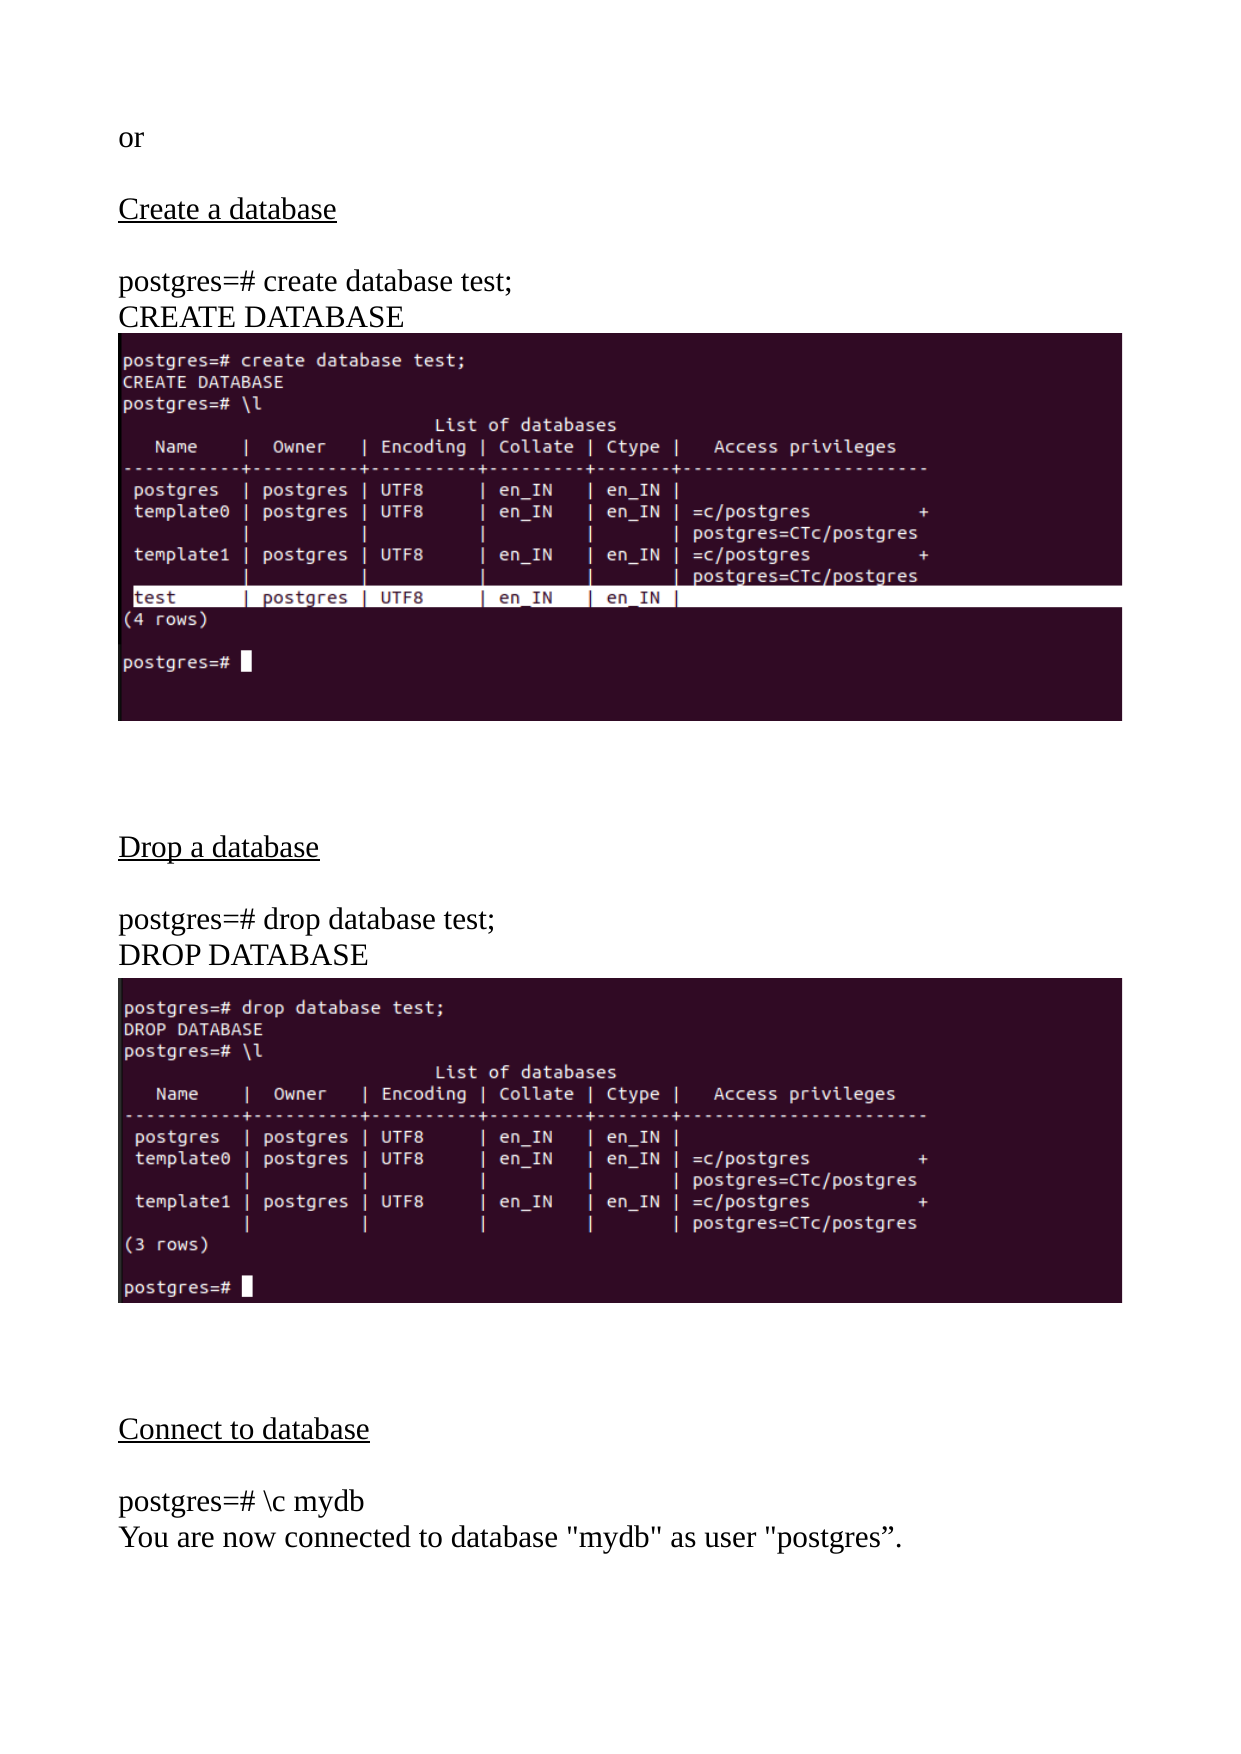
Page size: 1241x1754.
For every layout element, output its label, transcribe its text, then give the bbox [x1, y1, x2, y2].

text Connect to database [118, 1410, 1122, 1446]
text CREATE DATABASE [118, 298, 1122, 333]
picture [118, 978, 1123, 1303]
text DROP DATABASE [118, 936, 1122, 972]
text Drop a database [118, 828, 1122, 864]
text You are now connected to database "mydb" as user "postgres”. [118, 1518, 1122, 1554]
text Create a database [118, 190, 1122, 226]
text or [118, 118, 1122, 154]
text postgres=# \c mydb [118, 1482, 1122, 1518]
picture [118, 333, 1123, 721]
text postgres=# drop database test; [118, 900, 1122, 936]
text postgres=# create database test; [118, 262, 1122, 298]
